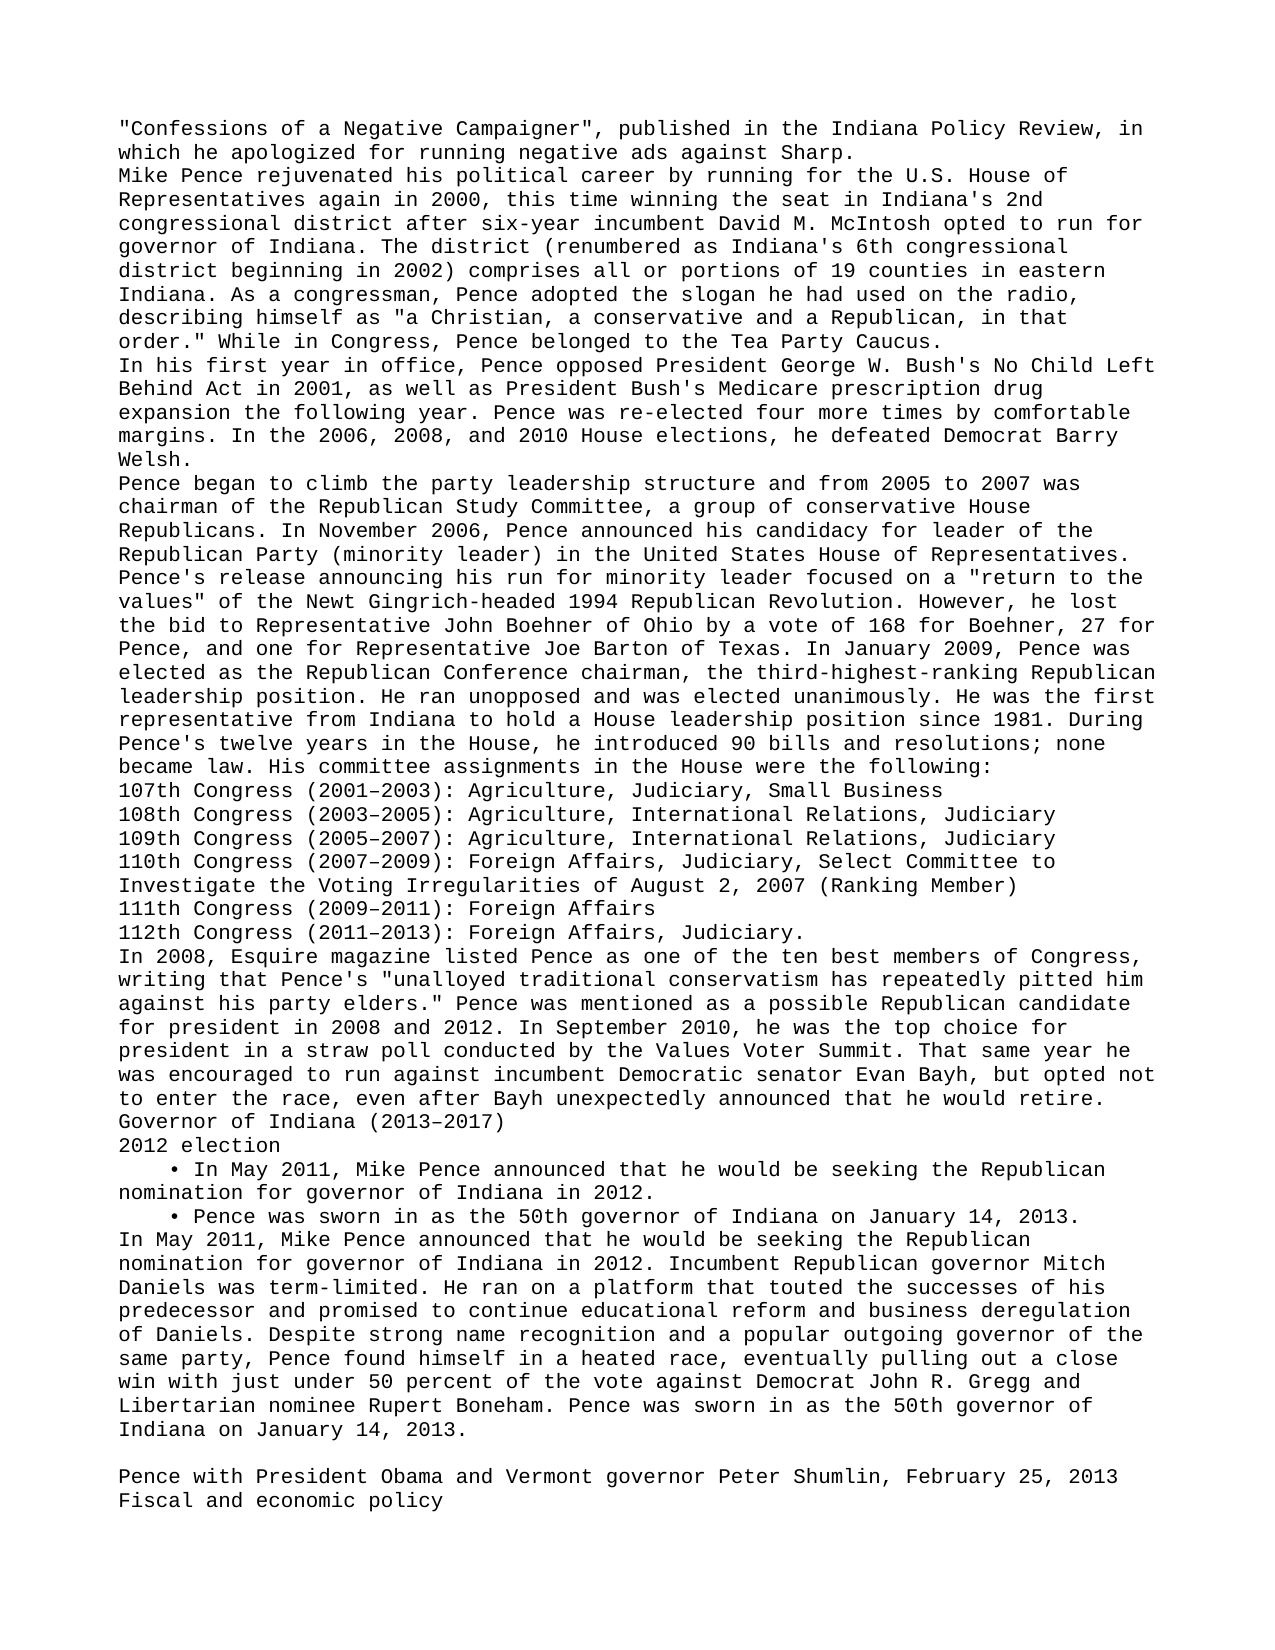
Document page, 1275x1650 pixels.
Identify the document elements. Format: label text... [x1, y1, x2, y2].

text In his first year in office, Pence opposed President George W. Bush's No Child Left Behind Act in 2001, as well as President Bush's Medicare prescription drug expansion the following year. Pence was re-elected four more times by comfortable margins. In the 2006, 2008, and 2010 House elections, he defeated Democrat Barry Welsh. [118, 354, 1157, 473]
text 108th Congress (2003–2005): Agriculture, International Relations, Judiciary [118, 804, 1157, 827]
text • In May 2011, Mike Pence announced that he would be seeking the Republican nomination for governor of Indiana in 2012. [118, 1158, 1157, 1206]
text Governor of Indiana (2013–2017) [118, 1111, 1157, 1135]
text 2012 election [118, 1135, 1157, 1158]
text Pence with President Obama and Vermont governor Peter Shumlin, February 25, 2013 [118, 1466, 1157, 1489]
text In 2008, Esquire magazine listed Pence as one of the ten best members of Congress, writing that Pence's "unalloyed traditional conservatism has repeatedly pitted him against his party elders." Pence was mentioned as a possible Republican candidate for president in 2008 and 2012. In September 2010, he was the top choice for president in a straw poll conducted by the Values Voter Summit. That same year he was encouraged to run against incumbent Democratic senator Evan Bayh, but opted not to enter the race, even after Bayh unexpectedly announced that he would retire. [118, 946, 1157, 1111]
text • Pence was sworn in as the 50th governor of Indiana on January 14, 2013. [118, 1206, 1157, 1229]
text 111th Congress (2009–2011): Foreign Affairs [118, 898, 1157, 922]
text In May 2011, Mike Pence announced that he would be seeking the Republican nomination for governor of Indiana in 2012. Incumbent Republican governor Mitch Daniels was term-limited. He ran on a platform that touted the successes of his predecessor and promised to continue educational reform and business deregulation of Daniels. Despite strong name recognition and a popular outgoing governor of the same party, Pence found himself in a heated race, eventually pulling out a close win with just under 50 percent of the vote against Democrat John R. Gregg and Libertarian nominee Rupert Boneham. Pence was sworn in as the 50th governor of Indiana on January 14, 2013. [118, 1229, 1157, 1442]
text 112th Congress (2011–2013): Foreign Affairs, Judiciary. [118, 922, 1157, 946]
text 110th Congress (2007–2009): Foreign Affairs, Judiciary, Select Committee to Investigate the Voting Irregularities of August 2, 2007 (Ranking Member) [118, 851, 1157, 898]
text 107th Congress (2001–2003): Agriculture, Judiciary, Small Business [118, 780, 1157, 804]
text "Confessions of a Negative Campaigner", published in the Indiana Policy Review, in which he apologized for running negative ads against Sharp. [118, 118, 1157, 165]
text 109th Congress (2005–2007): Agriculture, International Relations, Judiciary [118, 827, 1157, 851]
text Fiscal and economic policy [118, 1489, 1157, 1513]
text Pence began to climb the party leadership structure and from 2005 to 2007 was chairman of the Republican Study Committee, a group of conservative House Republicans. In November 2006, Pence announced his candidacy for leader of the Republican Party (minority leader) in the United States House of Representatives. Pence's release announcing his run for minority leader focused on a "return to the values" of the Newt Gingrich-headed 1994 Republican Revolution. However, he lost the bid to Representative John Boehner of Ohio by a vote of 168 for Boehner, 27 for Pence, and one for Representative Joe Barton of Texas. In January 2009, Pence was elected as the Republican Conference chairman, the third-highest-ranking Republican leadership position. He ran unopposed and was elected unanimously. He was the first representative from Indiana to hold a House leadership position since 1981. During Pence's twelve years in the House, he introduced 90 bills and resolutions; none became law. His committee assignments in the House were the following: [118, 473, 1157, 780]
text Mike Pence rejuvenated his political career by running for the U.S. House of Representatives again in 2000, this time winning the seat in Indiana's 2nd congressional district after six-year incumbent David M. McIntosh opted to run for governor of Indiana. The district (renumbered as Indiana's 6th congressional district beginning in 2002) comprises all or portions of 19 counties in eastern Indiana. As a congressman, Pence adopted the slogan he had used on the radio, describing himself as "a Christian, a conservative and a Republican, in that order." While in Congress, Pence belonged to the Tea Party Caucus. [118, 165, 1157, 354]
